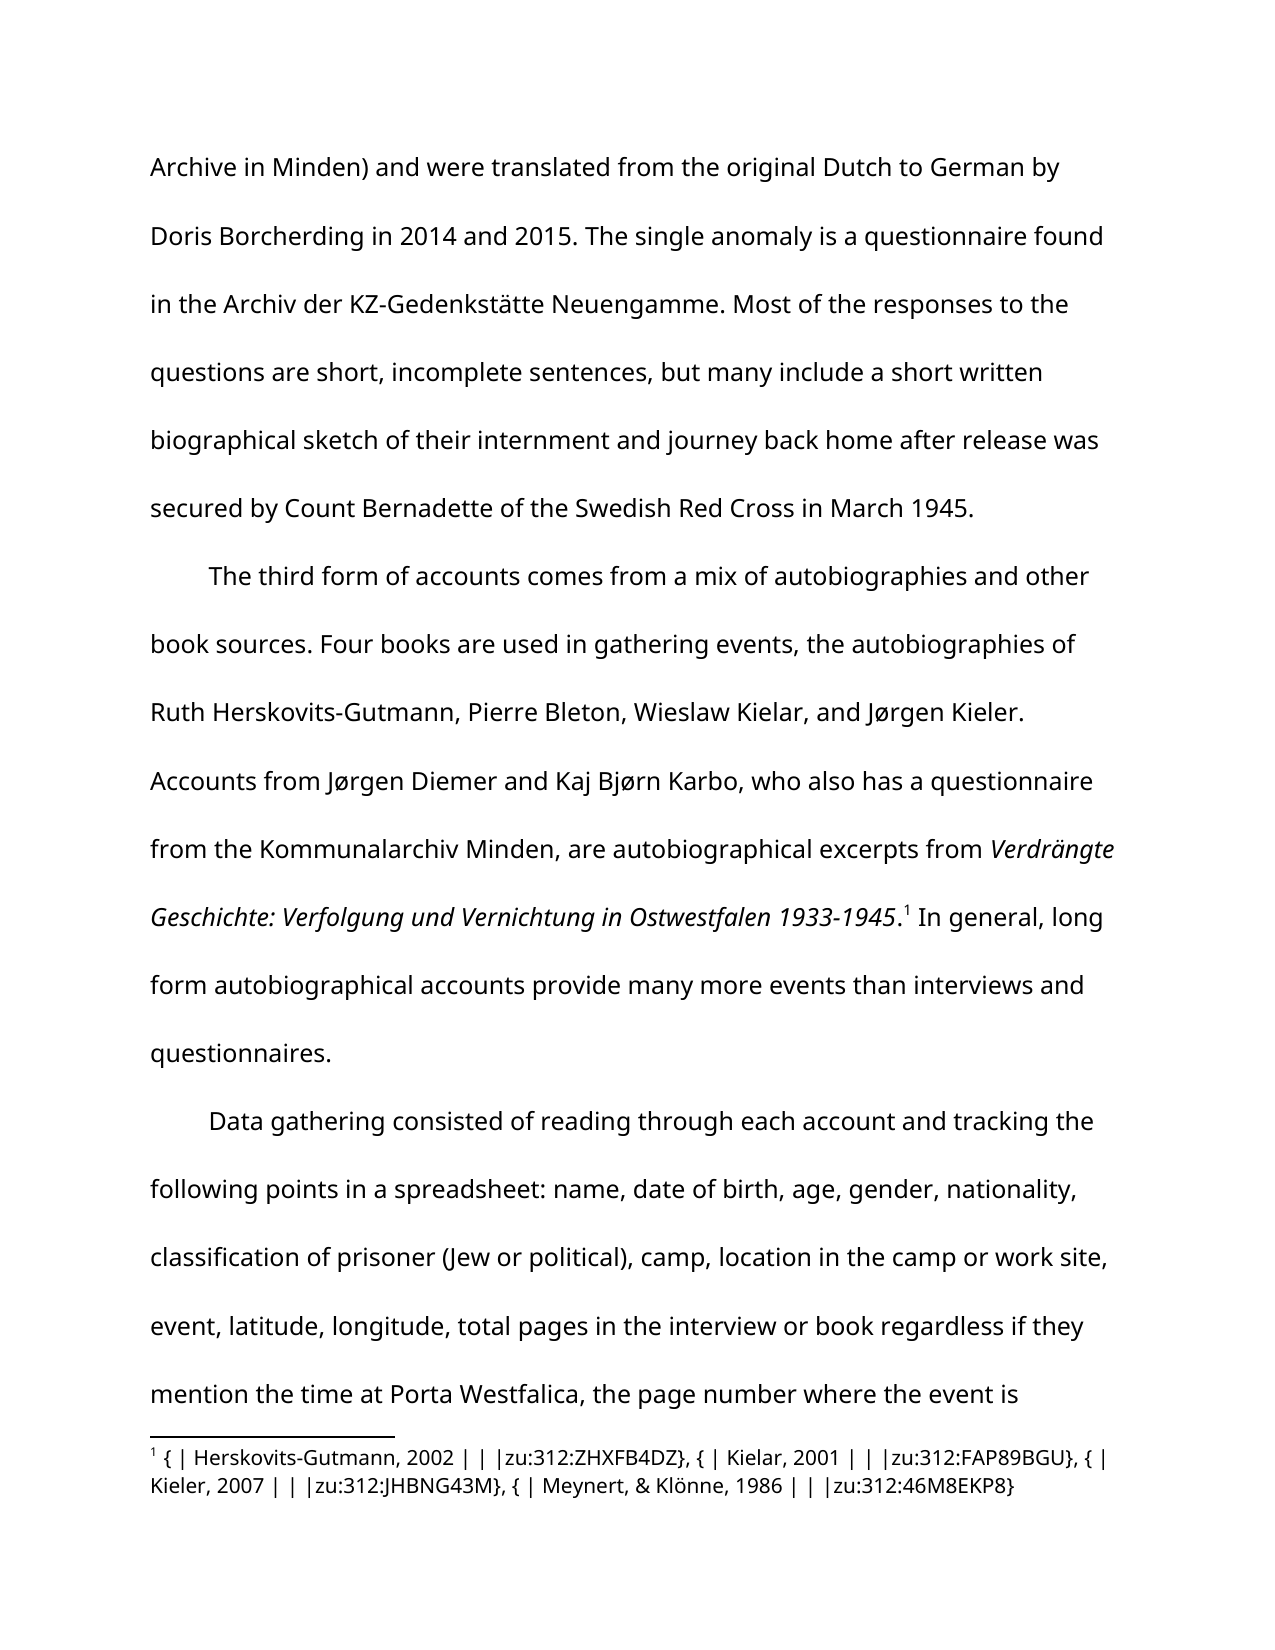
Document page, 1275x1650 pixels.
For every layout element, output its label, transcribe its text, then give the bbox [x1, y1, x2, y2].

text Archive in Minden) and were translated from the original Dutch to German by Doris Borcherding in 2014 and 2015. The single anomaly is a questionnaire found in the Archiv der KZ-Gedenkstätte Neuengamme. Most of the responses to the questions are short, incomplete sentences, but many include a short written biographical sketch of their internment and journey back home after release was secured by Count Bernadette of the Swedish Red Cross in March 1945. [150, 150, 1125, 525]
text { | Herskovits-Gutmann, 2002 | | |zu:312:ZHXFB4DZ}, { | Kielar, 2001 | | |zu:312:FAP89BGU}, { | Kieler, 2007 | | |zu:312:JHBNG43M}, { | Meynert, & Klönne, 1986 | | |zu:312:46M8EKP8} [150, 1443, 1125, 1500]
text Data gathering consisted of reading through each account and tracking the following points in a spreadsheet: name, date of birth, age, gender, nationality, classification of prisoner (Jew or political), camp, location in the camp or work site, event, latitude, longitude, total pages in the interview or book regardless if they mention the time at Porta Westfalica, the page number where the event is [150, 1104, 1125, 1410]
text The third form of accounts comes from a mix of autobiographies and other book sources. Four books are used in gathering events, the autobiographies of Ruth Herskovits-Gutmann, Pierre Bleton, Wieslaw Kielar, and Jørgen Kieler. Accounts from Jørgen Diemer and Kaj Bjørn Karbo, who also has a questionnaire from the Kommunalarchiv Minden, are autobiographical excerpts from Verdrängte Geschichte: Verfolgung und Vernichtung in Ostwestfalen 1933-1945. In general, long form autobiographical accounts provide many more events than interviews and questionnaires. [150, 559, 1125, 1070]
